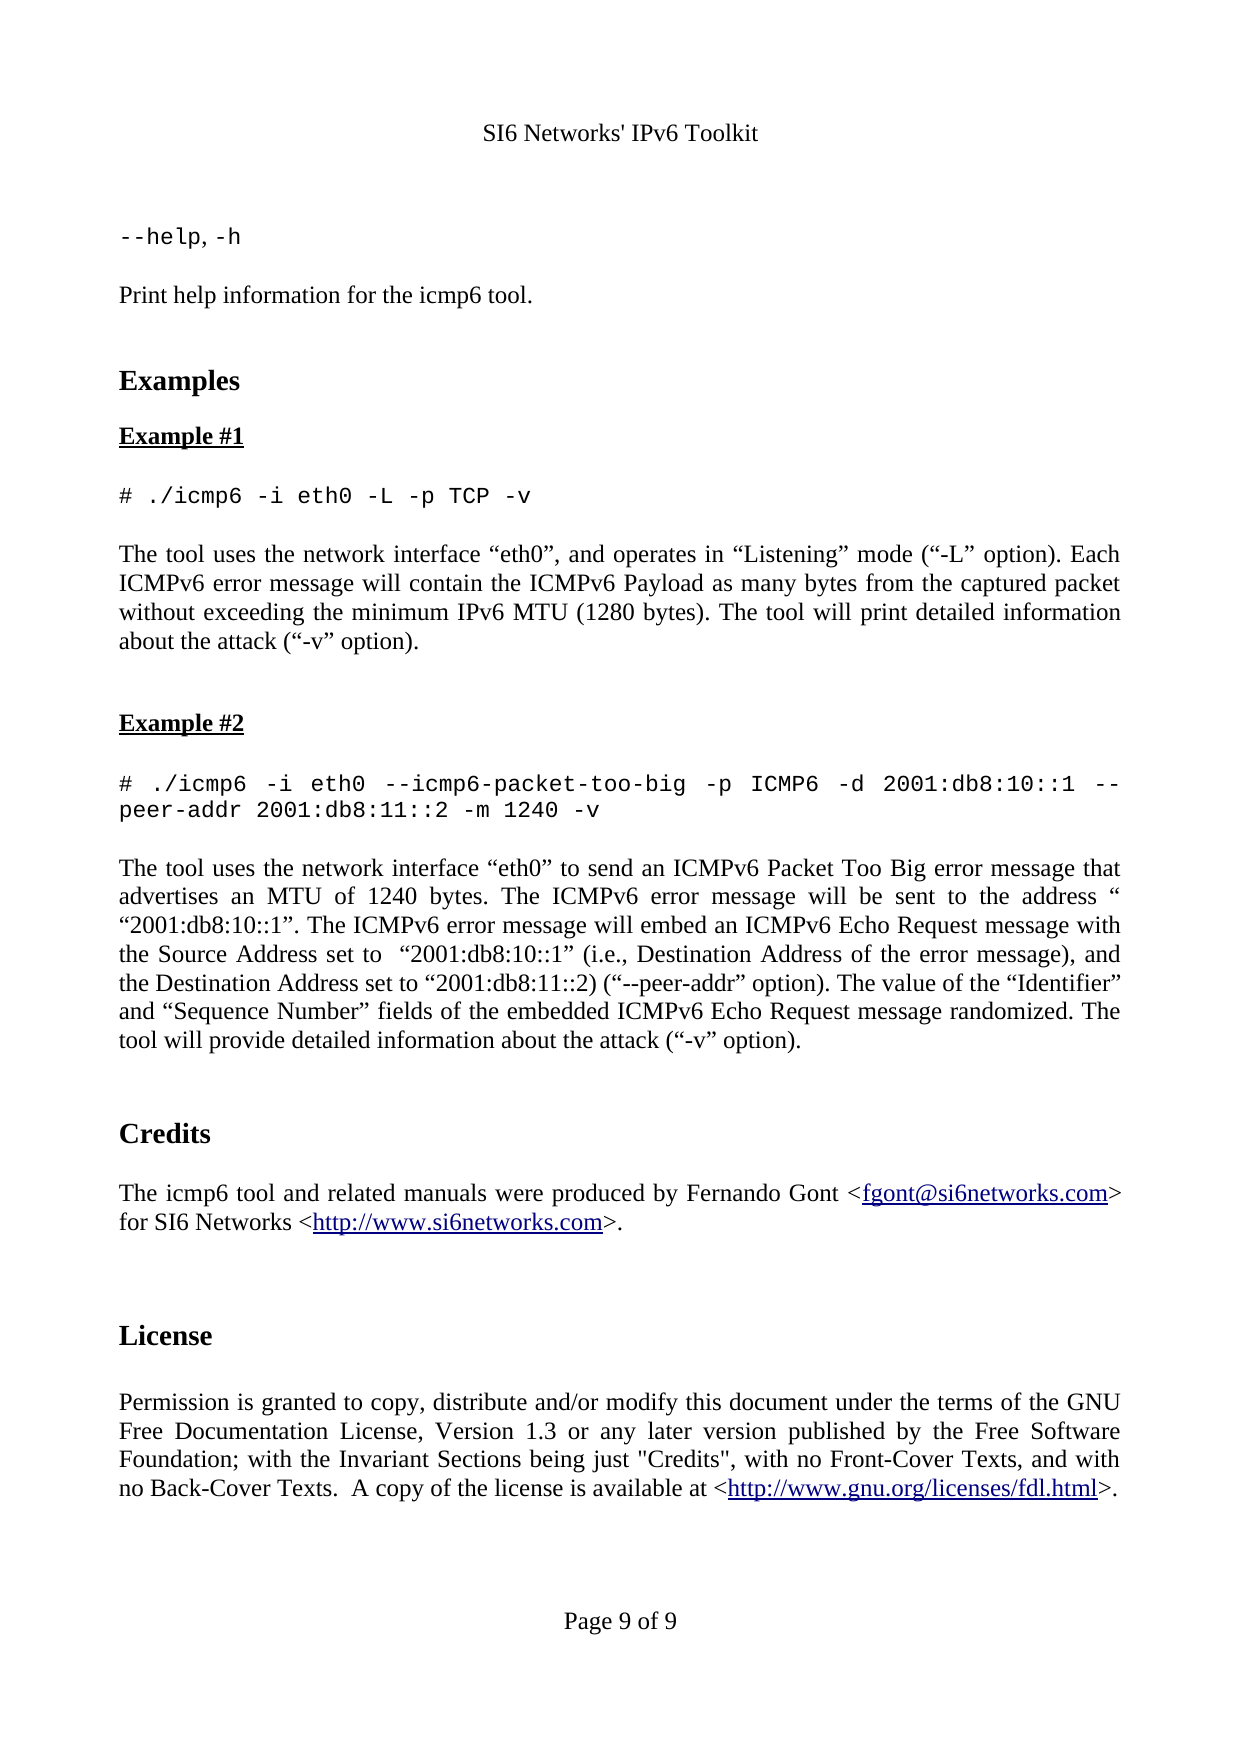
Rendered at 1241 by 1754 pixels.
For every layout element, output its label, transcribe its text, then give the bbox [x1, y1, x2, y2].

text --help, -h [118, 221, 1122, 251]
text The icmp6 tool and related manuals were produced by Fernando Gont <fgont@si6networks.com> for SI6 Networks <http://www.si6networks.com>. [118, 1178, 1122, 1236]
text Permission is granted to copy, distribute and/or modify this document under the terms of the GNU Free Documentation License, Version 1.3 or any later version published by the Free Software Foundation; with the Invariant Sections being just "Credits", with no Front-Cover Texts, and with no Back-Cover Texts. A copy of the license is available at <http://www.gnu.org/licenses/fdl.html>. [118, 1387, 1122, 1502]
subtitle Examples [118, 363, 1122, 396]
text # ./icmp6 -i eth0 --icmp6-packet-too-big -p ICMP6 -d 2001:db8:10::1 --peer-addr 2001:db8:11::2 -m 1240 -v [118, 772, 1122, 824]
text Print help information for the icmp6 tool. [118, 280, 1122, 309]
subtitle License [118, 1318, 1122, 1352]
text Credits [118, 1116, 1122, 1150]
subtitle Example #1 [118, 421, 1122, 450]
subtitle Example #2 [118, 708, 1122, 737]
text The tool uses the network interface “eth0”, and operates in “Listening” mode (“-L” option). Each ICMPv6 error message will contain the ICMPv6 Payload as many bytes from the captured packet without exceeding the minimum IPv6 MTU (1280 bytes). The tool will print detailed information about the attack (“-v” option). [118, 539, 1122, 654]
text # ./icmp6 -i eth0 -L -p TCP -v [118, 485, 1122, 511]
text The tool uses the network interface “eth0” to send an ICMPv6 Packet Too Big error message that advertises an MTU of 1240 bytes. The ICMPv6 error message will be sent to the address “ “2001:db8:10::1”. The ICMPv6 error message will embed an ICMPv6 Echo Request message with the Source Address set to “2001:db8:10::1” (i.e., Destination Address of the error message), and the Destination Address set to “2001:db8:11::2) (“--peer-addr” option). The value of the “Identifier” and “Sequence Number” fields of the embedded ICMPv6 Echo Request message randomized. The tool will provide detailed information about the attack (“-v” option). [118, 853, 1122, 1054]
